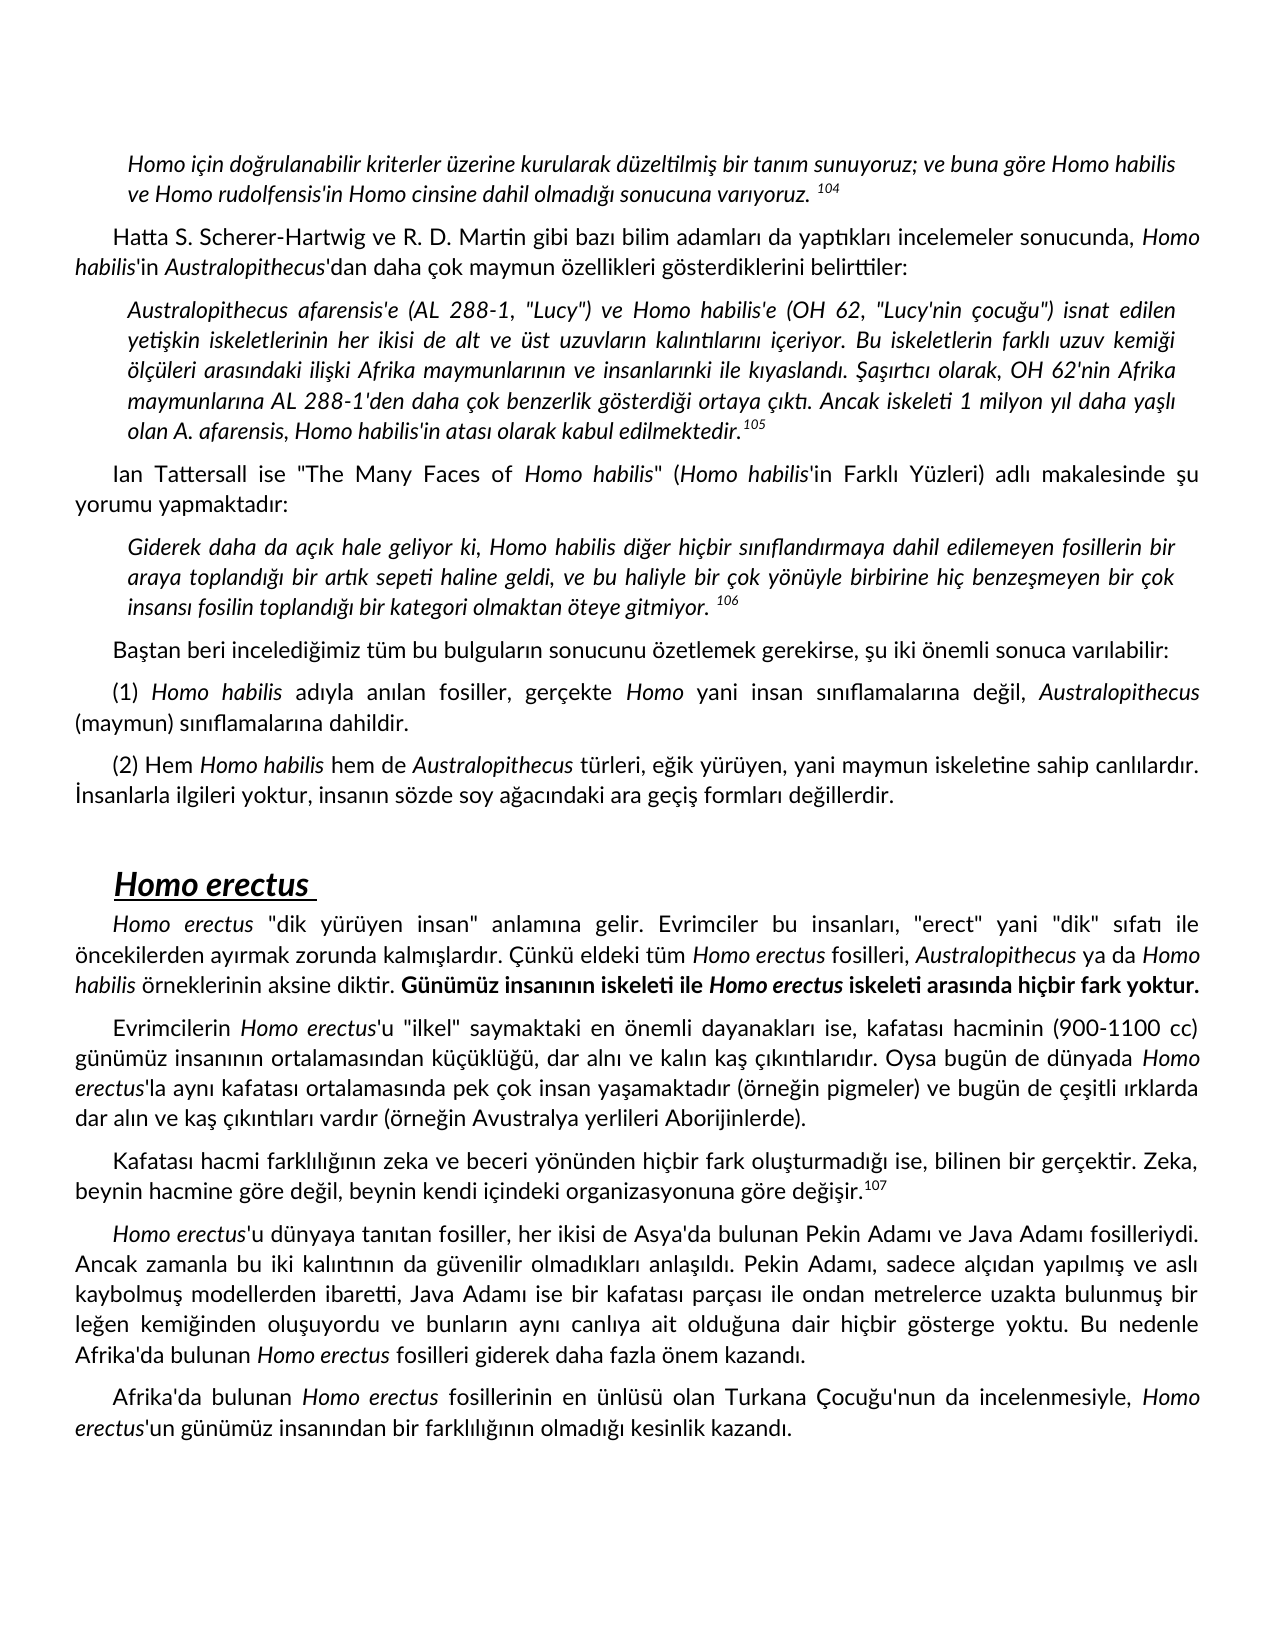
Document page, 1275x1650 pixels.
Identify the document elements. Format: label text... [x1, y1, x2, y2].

text Australopithecus afarensis'e (AL 288-1, "Lucy") ve Homo habilis'e (OH 62, "Lucy'nin çocuğu") isnat edilen yetişkin iskeletlerinin her ikisi de alt ve üst uzuvların kalıntılarını içeriyor. Bu iskeletlerin farklı uzuv kemiği ölçüleri arasındaki ilişki Afrika maymunlarının ve insanlarınki ile kıyaslandı. Şaşırtıcı olarak, OH 62'nin Afrika maymunlarına AL 288-1'den daha çok benzerlik gösterdiği ortaya çıktı. Ancak iskeleti 1 milyon yıl daha yaşlı olan A. afarensis, Homo habilis'in atası olarak kabul edilmektedir.105 [127, 296, 1177, 444]
text Afrika'da bulunan Homo erectus fosillerinin en ünlüsü olan Turkana Çocuğu'nun da incelenmesiyle, Homo erectus'un günümüz insanından bir farklılığının olmadığı kesinlik kazandı. [75, 1383, 1200, 1441]
text Homo için doğrulanabilir kriterler üzerine kurularak düzeltilmiş bir tanım sunuyoruz; ve buna göre Homo habilis ve Homo rudolfensis'in Homo cinsine dahil olmadığı sonucuna varıyoruz. 104 [127, 150, 1177, 208]
text Evrimcilerin Homo erectus'u "ilkel" saymaktaki en önemli dayanakları ise, kafatası hacminin (900-1100 cc) günümüz insanının ortalamasından küçüklüğü, dar alnı ve kalın kaş çıkıntılarıdır. Oysa bugün de dünyada Homo erectus'la aynı kafatası ortalamasında pek çok insan yaşamaktadır (örneğin pigmeler) ve bugün de çeşitli ırklarda dar alın ve kaş çıkıntıları vardır (örneğin Avustralya yerlileri Aborijinlerde). [75, 1013, 1200, 1131]
text (1) Homo habilis adıyla anılan fosiller, gerçekte Homo yani insan sınıflamalarına değil, Australopithecus (maymun) sınıflamalarına dahildir. [75, 678, 1200, 736]
text Giderek daha da açık hale geliyor ki, Homo habilis diğer hiçbir sınıflandırmaya dahil edilemeyen fosillerin bir araya toplandığı bir artık sepeti haline geldi, ve bu haliyle bir çok yönüyle birbirine hiç benzeşmeyen bir çok insansı fosilin toplandığı bir kategori olmaktan öteye gitmiyor. 106 [127, 532, 1177, 620]
text (2) Hem Homo habilis hem de Australopithecus türleri, eğik yürüyen, yani maymun iskeletine sahip canlılardır. İnsanlarla ilgileri yoktur, insanın sözde soy ağacındaki ara geçiş formları değillerdir. [75, 751, 1200, 809]
text Homo erectus "dik yürüyen insan" anlamına gelir. Evrimciler bu insanları, "erect" yani "dik" sıfatı ile öncekilerden ayırmak zorunda kalmışlardır. Çünkü eldeki tüm Homo erectus fosilleri, Australopithecus ya da Homo habilis örneklerinin aksine diktir. Günümüz insanının iskeleti ile Homo erectus iskeleti arasında hiçbir fark yoktur. [75, 910, 1200, 998]
text Kafatası hacmi farklılığının zeka ve beceri yönünden hiçbir fark oluşturmadığı ise, bilinen bir gerçektir. Zeka, beynin hacmine göre değil, beynin kendi içindeki organizasyonuna göre değişir.107 [75, 1147, 1200, 1204]
text Hatta S. Scherer-Hartwig ve R. D. Martin gibi bazı bilim adamları da yaptıkları incelemeler sonucunda, Homo habilis'in Australopithecus'dan daha çok maymun özellikleri gösterdiklerini belirttiler: [75, 223, 1200, 281]
text Homo erectus'u dünyaya tanıtan fosiller, her ikisi de Asya'da bulunan Pekin Adamı ve Java Adamı fosilleriydi. Ancak zamanla bu iki kalıntının da güvenilir olmadıkları anlaşıldı. Pekin Adamı, sadece alçıdan yapılmış ve aslı kaybolmuş modellerden ibaretti, Java Adamı ise bir kafatası parçası ile ondan metrelerce uzakta bulunmuş bir leğen kemiğinden oluşuyordu ve bunların aynı canlıya ait olduğuna dair hiçbir gösterge yoktu. Bu nedenle Afrika'da bulunan Homo erectus fosilleri giderek daha fazla önem kazandı. [75, 1219, 1200, 1368]
text Baştan beri incelediğimiz tüm bu bulguların sonucunu özetlemek gerekirse, şu iki önemli sonuca varılabilir: [75, 635, 1200, 663]
subtitle Homo erectus [113, 864, 1200, 904]
text Ian Tattersall ise "The Many Faces of Homo habilis" (Homo habilis'in Farklı Yüzleri) adlı makalesinde şu yorumu yapmaktadır: [75, 459, 1200, 517]
